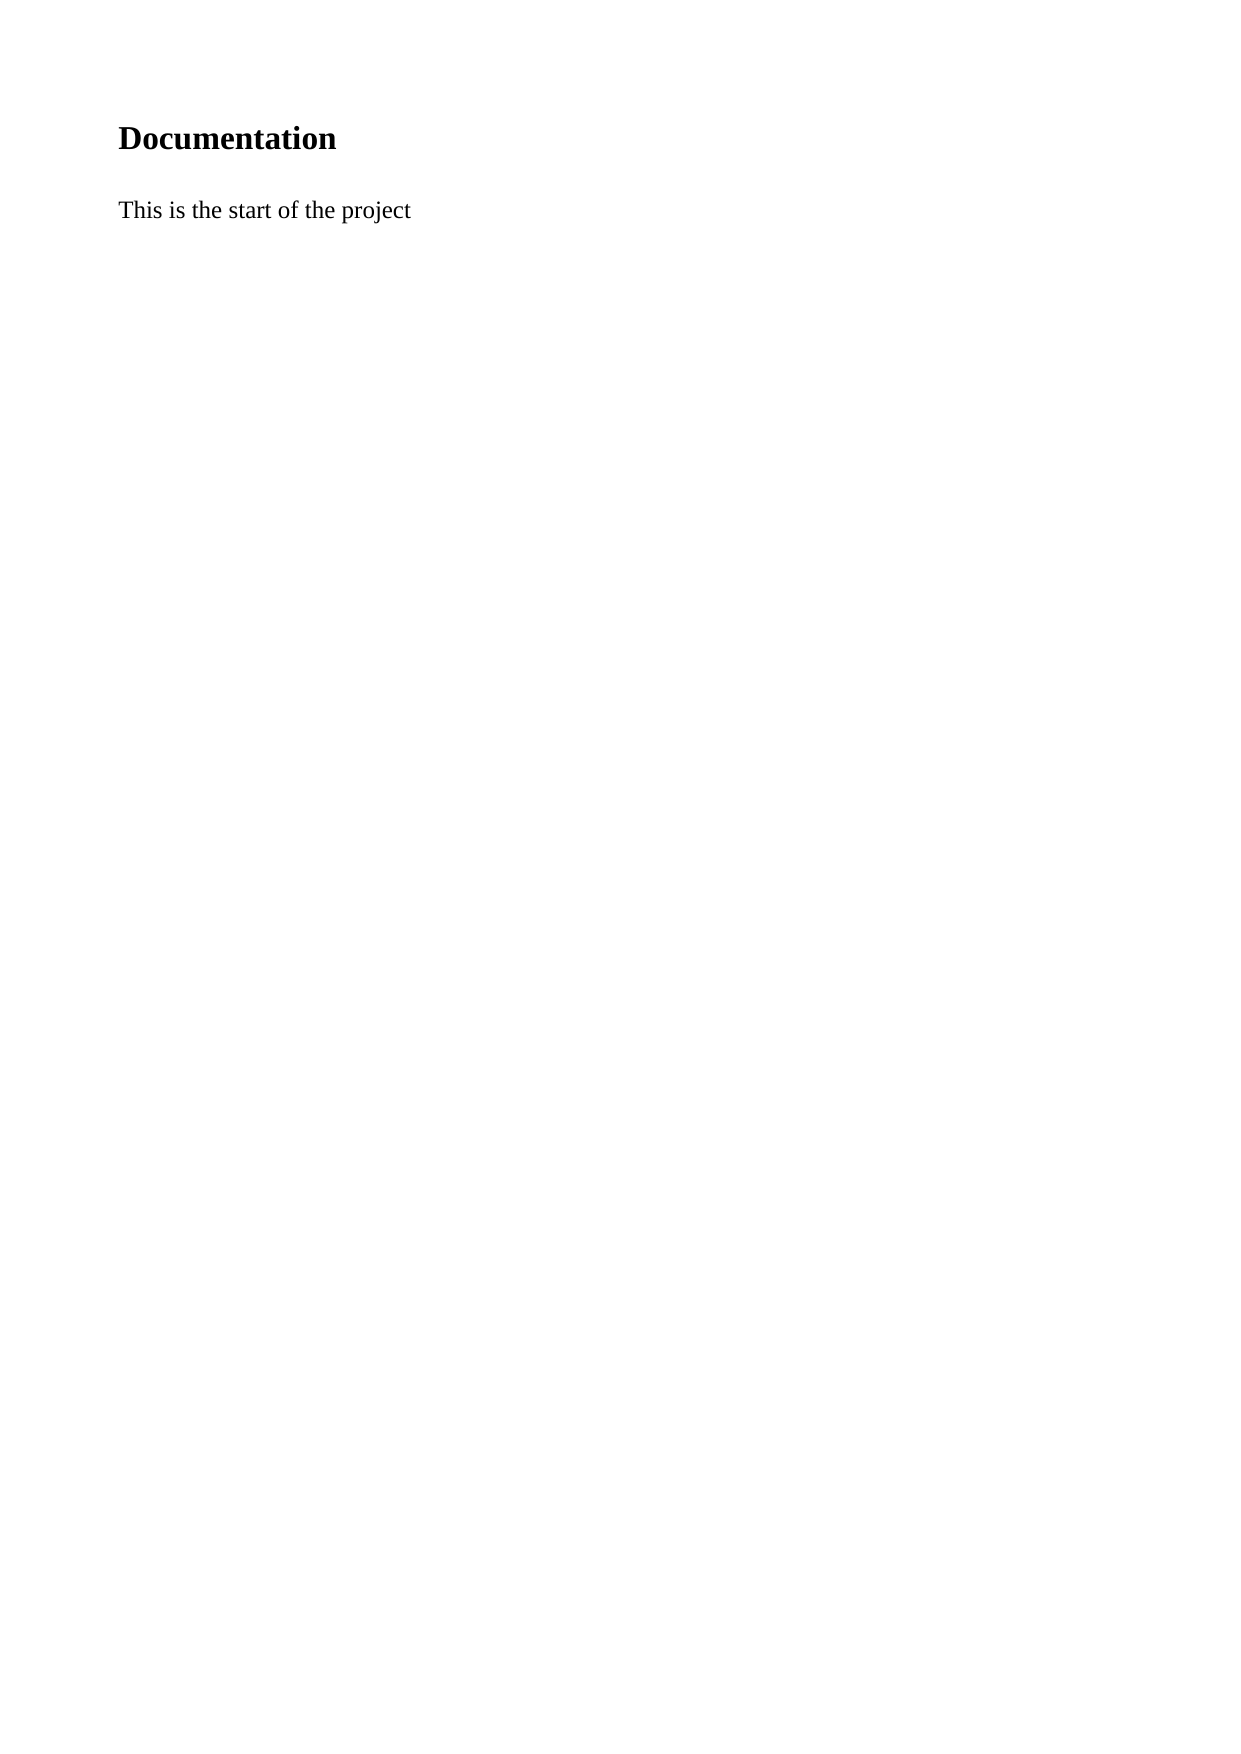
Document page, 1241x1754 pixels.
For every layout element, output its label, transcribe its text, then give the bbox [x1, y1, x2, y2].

text This is the start of the project [118, 195, 1122, 223]
text Documentation [118, 118, 1122, 156]
